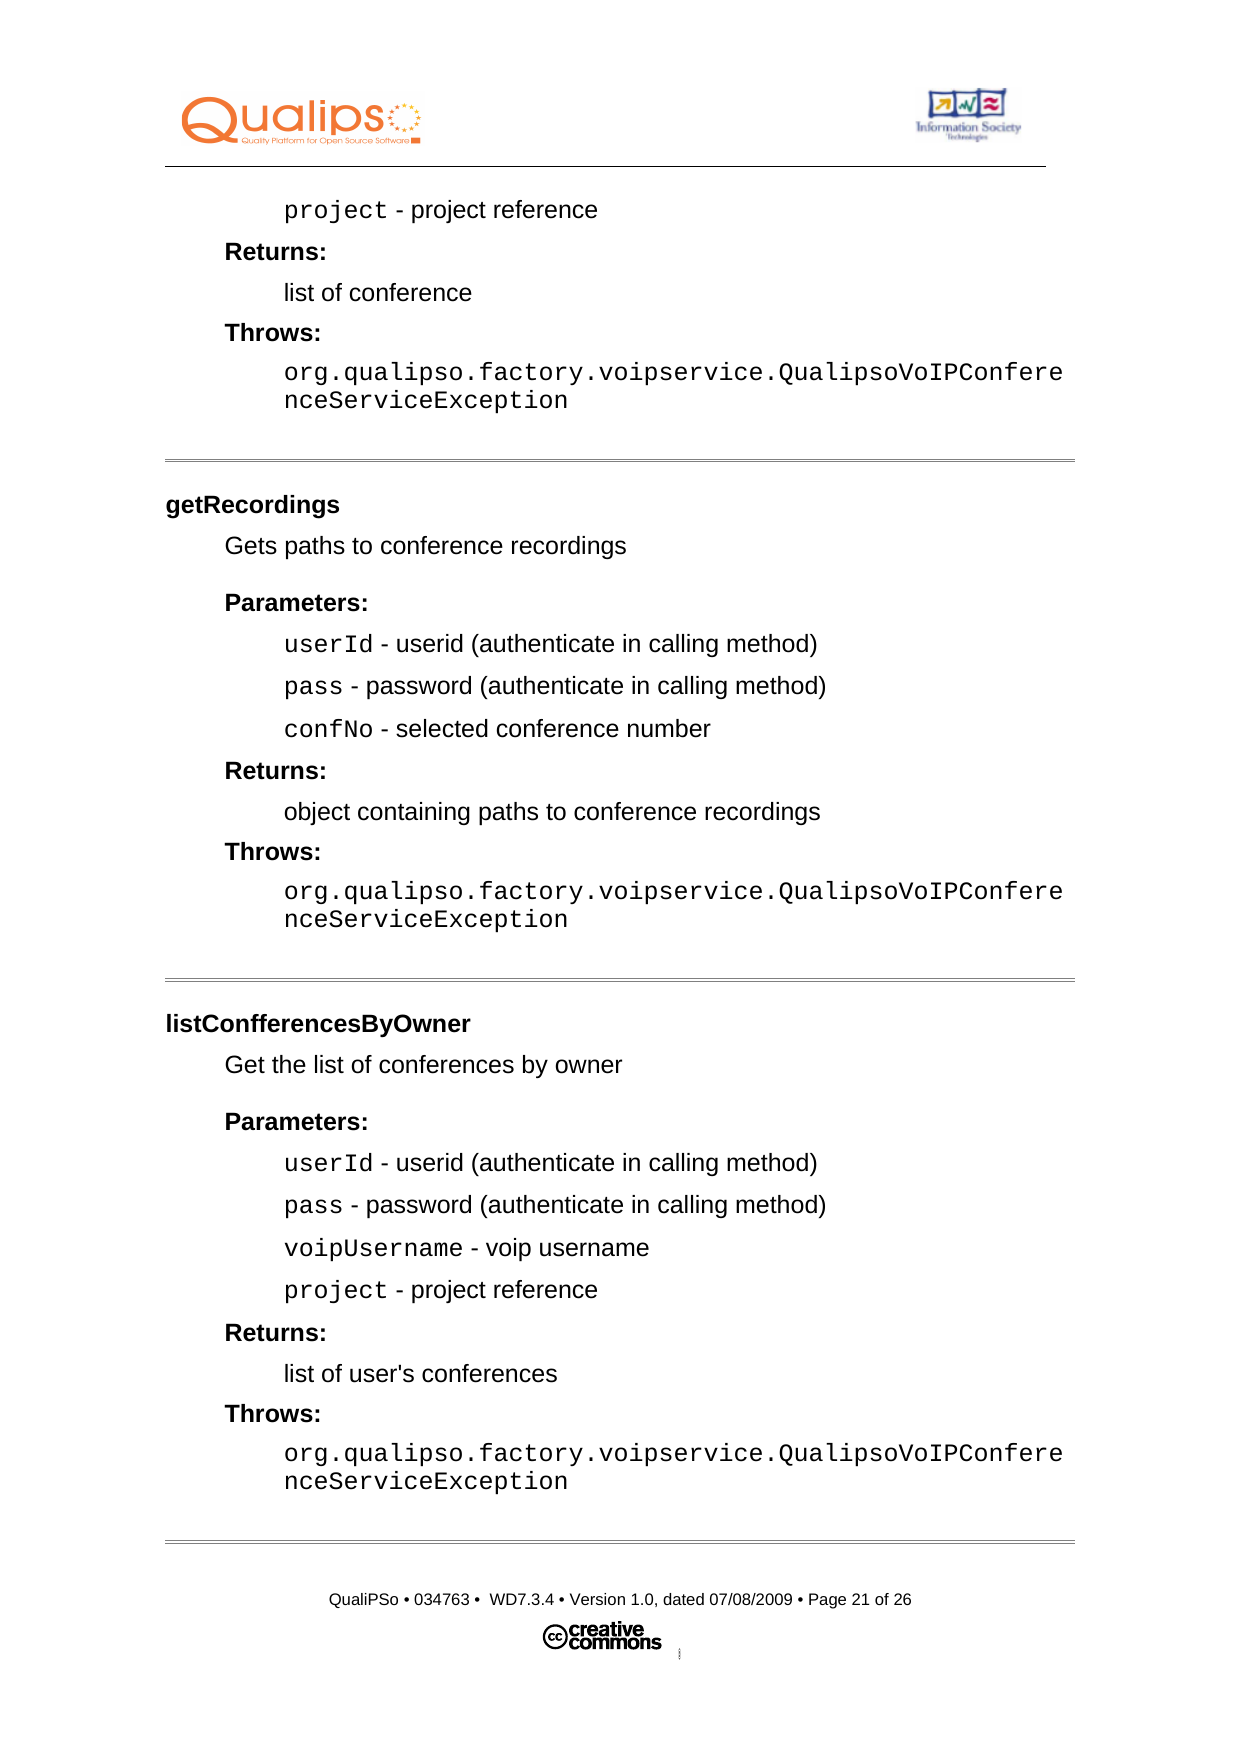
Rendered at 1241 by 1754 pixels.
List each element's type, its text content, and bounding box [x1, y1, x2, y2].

list pass - password (authenticate in calling method) [283, 672, 1075, 702]
list pass - password (authenticate in calling method) [283, 1191, 1075, 1221]
subtitle Returns: [224, 238, 1075, 266]
list object containing paths to conference recordings [283, 798, 1075, 826]
subtitle Returns: [224, 757, 1075, 785]
picture [902, 82, 1035, 146]
subtitle Parameters: [224, 589, 1075, 617]
list project - project reference [283, 195, 1075, 226]
subtitle Throws: [224, 1400, 1075, 1428]
picture [181, 91, 425, 146]
list userId - userid (authenticate in calling method) [283, 629, 1075, 659]
list list of conference [283, 278, 1075, 306]
subtitle Throws: [224, 838, 1075, 866]
list org.qualipso.factory.voipservice.QualipsoVoIPConferenceServiceException [283, 1440, 1075, 1497]
list list of user's conferences [283, 1359, 1075, 1387]
subtitle Parameters: [224, 1108, 1075, 1136]
subtitle getRecordings [165, 491, 1075, 519]
list Gets paths to conference recordings [224, 532, 1075, 559]
subtitle Returns: [224, 1319, 1075, 1347]
list org.qualipso.factory.voipservice.QualipsoVoIPConferenceServiceException [283, 359, 1075, 416]
list confNo - selected conference number [283, 714, 1075, 745]
list voipUsername - voip username [283, 1234, 1075, 1264]
list userId - userid (authenticate in calling method) [283, 1148, 1075, 1179]
subtitle listConfferencesByOwner [165, 1010, 1075, 1038]
list Get the list of conferences by owner [224, 1051, 1075, 1079]
subtitle Throws: [224, 319, 1075, 347]
list org.qualipso.factory.voipservice.QualipsoVoIPConferenceServiceException [283, 878, 1075, 935]
list project - project reference [283, 1276, 1075, 1306]
